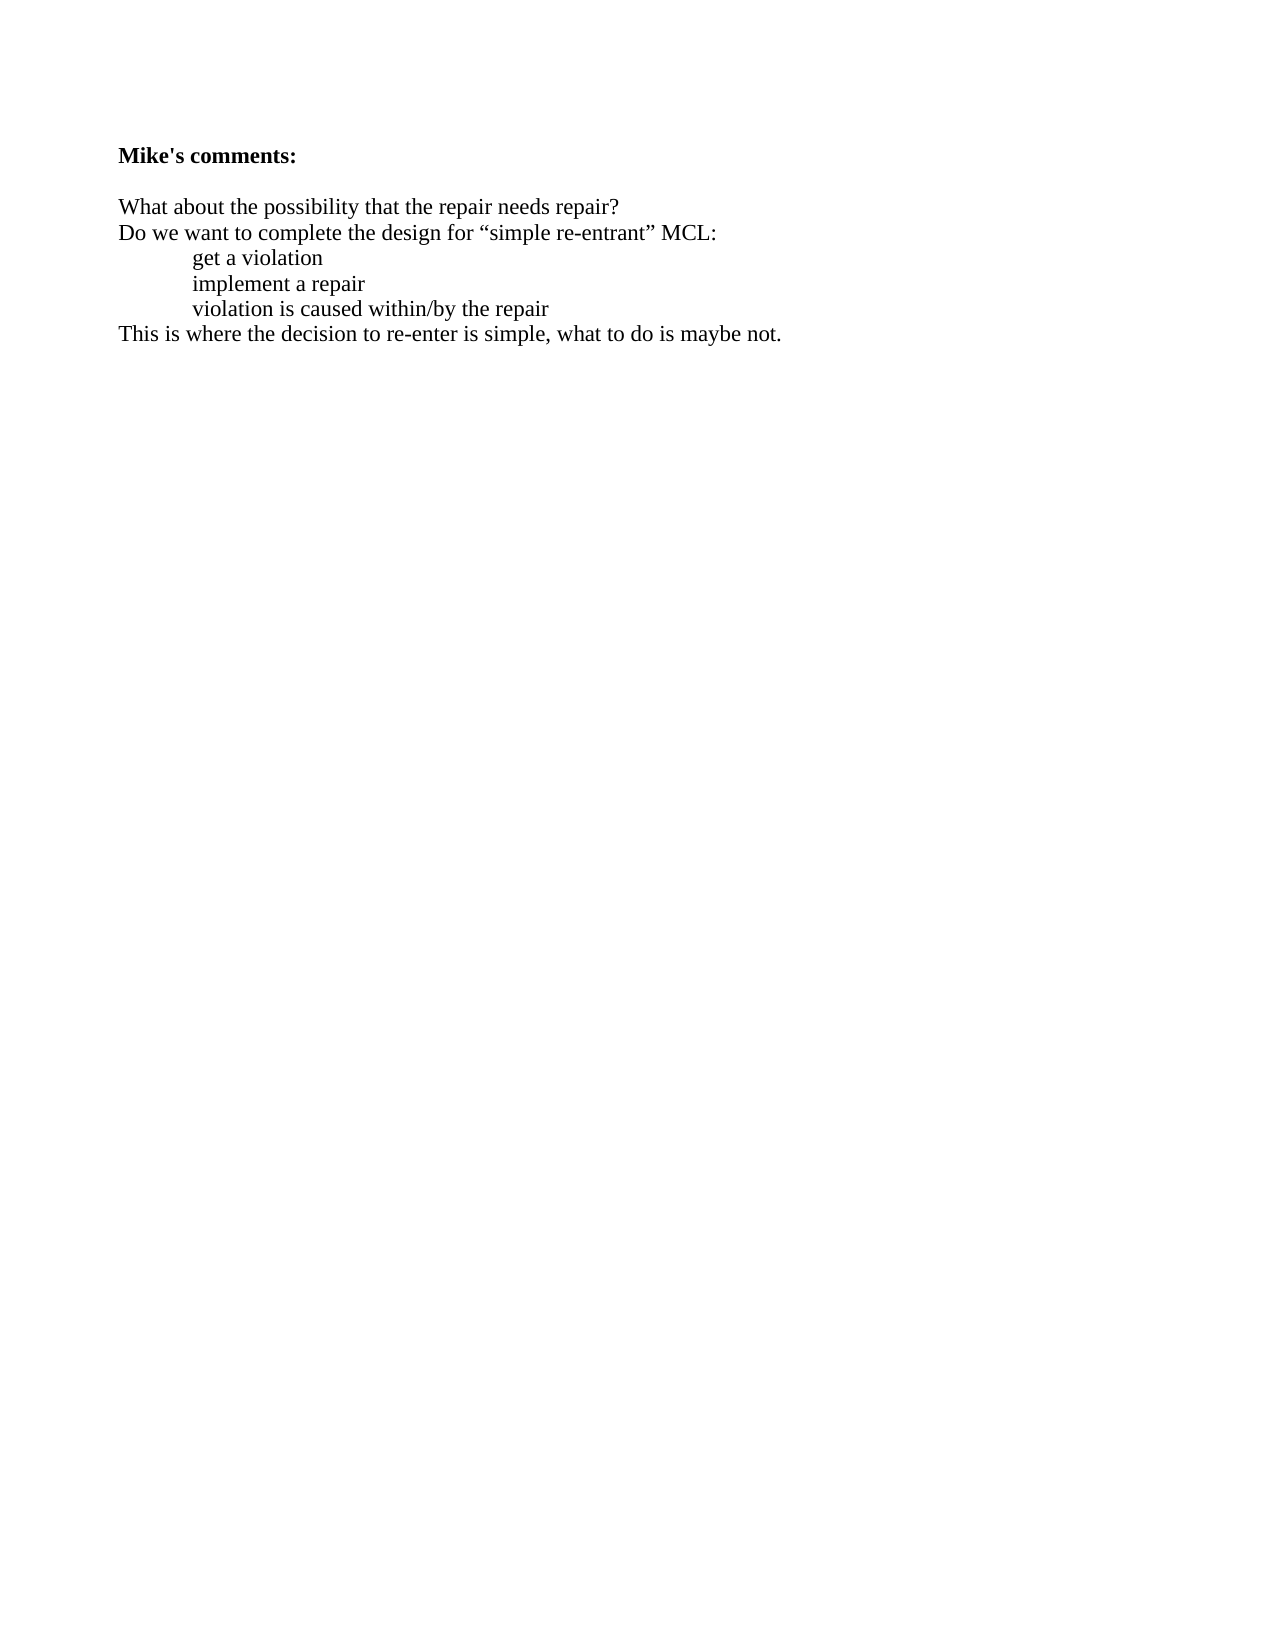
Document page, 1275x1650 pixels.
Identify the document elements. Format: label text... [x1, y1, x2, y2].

text implement a repair [118, 271, 1157, 296]
text Do we want to complete the design for “simple re-entrant” MCL: [118, 220, 1157, 245]
text This is where the decision to re-enter is simple, what to do is maybe not. [118, 321, 1157, 347]
text Mike's comments: [118, 143, 1157, 169]
text get a violation [118, 245, 1157, 271]
text What about the possibility that the repair needs repair? [118, 194, 1157, 220]
text violation is caused within/by the repair [118, 296, 1157, 321]
